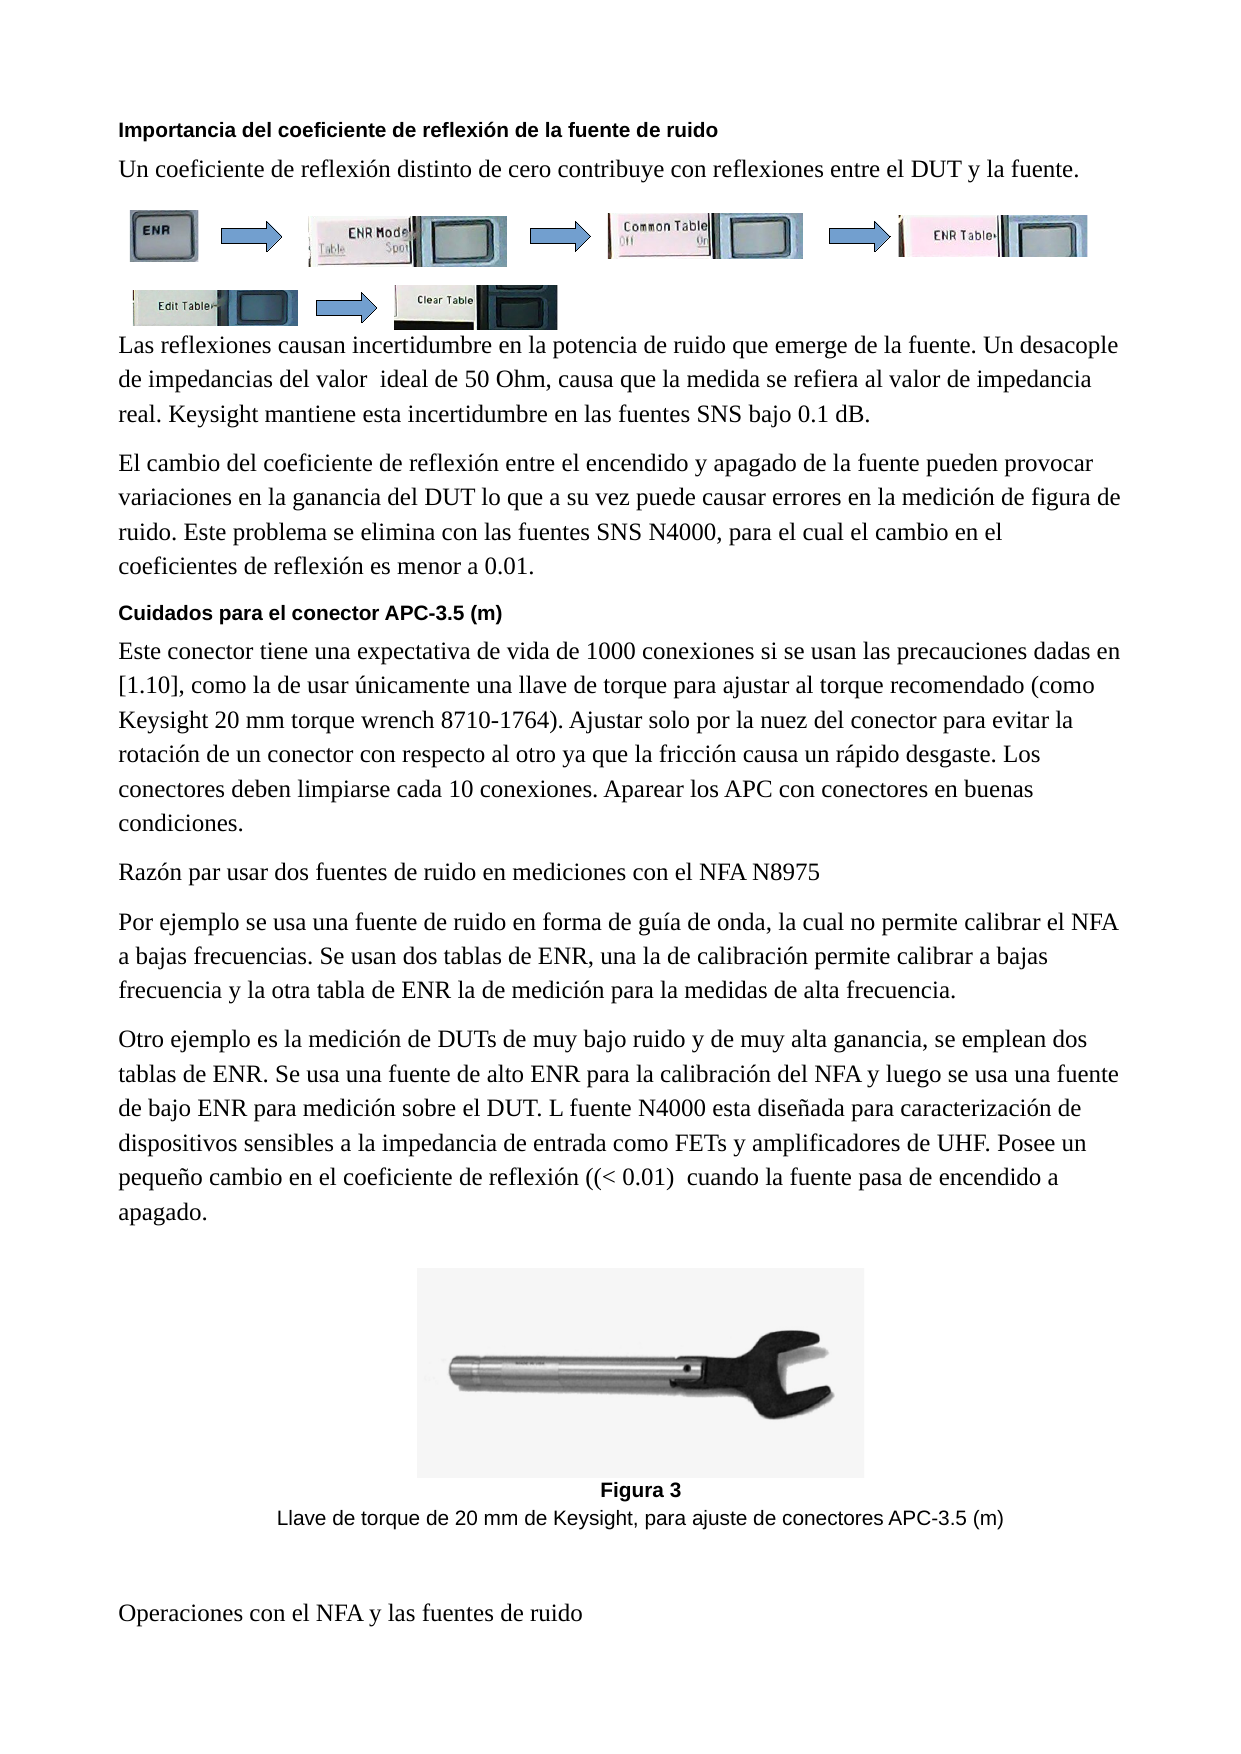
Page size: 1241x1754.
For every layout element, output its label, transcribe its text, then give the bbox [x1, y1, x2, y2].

text Llave de torque de 20 mm de Keysight, para ajuste de conectores APC-3.5 (m) [201, 1506, 1080, 1530]
subtitle Importancia del coeficiente de reflexión de la fuente de ruido [118, 118, 1122, 142]
picture [132, 290, 298, 326]
picture [898, 215, 1088, 257]
text Otro ejemplo es la medición de DUTs de muy bajo ruido y de muy alta ganancia, se emplean dos tablas de ENR. Se usa una fuente de alto ENR para la calibración del NFA y luego se usa una fuente de bajo ENR para medición sobre el DUT. L fuente N4000 esta diseñada para caracterización de dispositivos sensibles a la impedancia de entrada como FETs y amplificadores de UHF. Posee un pequeño cambio en el coeficiente de reflexión ((< 0.01) cuando la fuente pasa de encendido a apagado. [118, 1024, 1122, 1226]
picture [308, 216, 507, 267]
text El cambio del coeficiente de reflexión entre el encendido y apagado de la fuente pueden provocar variaciones en la ganancia del DUT lo que a su vez puede causar errores en la medición de figura de ruido. Este problema se elimina con las fuentes SNS N4000, para el cual el cambio en el coeficientes de reflexión es menor a 0.01. [118, 448, 1122, 580]
picture [417, 1268, 828, 1478]
text Razón par usar dos fuentes de ruido en mediciones con el NFA N8975 [118, 857, 1122, 886]
picture [607, 213, 803, 259]
text Este conector tiene una expectativa de vida de 1000 conexiones si se usan las precauciones dadas en [1.10], como la de usar únicamente una llave de torque para ajustar al torque recomendado (como Keysight 20 mm torque wrench 8710-1764). Ajustar solo por la nuez del conector para evitar la rotación de un conector con respecto al otro ya que la fricción causa un rápido desgaste. Los conectores deben limpiarse cada 10 conexiones. Aparear los APC con conectores en buenas condiciones. [118, 636, 1122, 837]
text Figura 3 [201, 1271, 1080, 1502]
picture [129, 210, 199, 262]
text Por ejemplo se usa una fuente de ruido en forma de guía de onda, la cual no permite calibrar el NFA a bajas frecuencias. Se usan dos tablas de ENR, una la de calibración permite calibrar a bajas frecuencia y la otra tabla de ENR la de medición para la medidas de alta frecuencia. [118, 907, 1122, 1004]
subtitle Cuidados para el conector APC-3.5 (m) [118, 600, 1122, 624]
text Un coeficiente de reflexión distinto de cero contribuye con reflexiones entre el DUT y la fuente. Las reflexiones causan incertidumbre en la potencia de ruido que emerge de la fuente. Un desacople de impedancias del valor ideal de 50 Ohm, causa que la medida se refiera al valor de impedancia real. Keysight mantiene esta incertidumbre en las fuentes SNS bajo 0.1 dB. [118, 154, 1122, 427]
picture [394, 285, 558, 330]
text Operaciones con el NFA y las fuentes de ruido [118, 1598, 1122, 1627]
